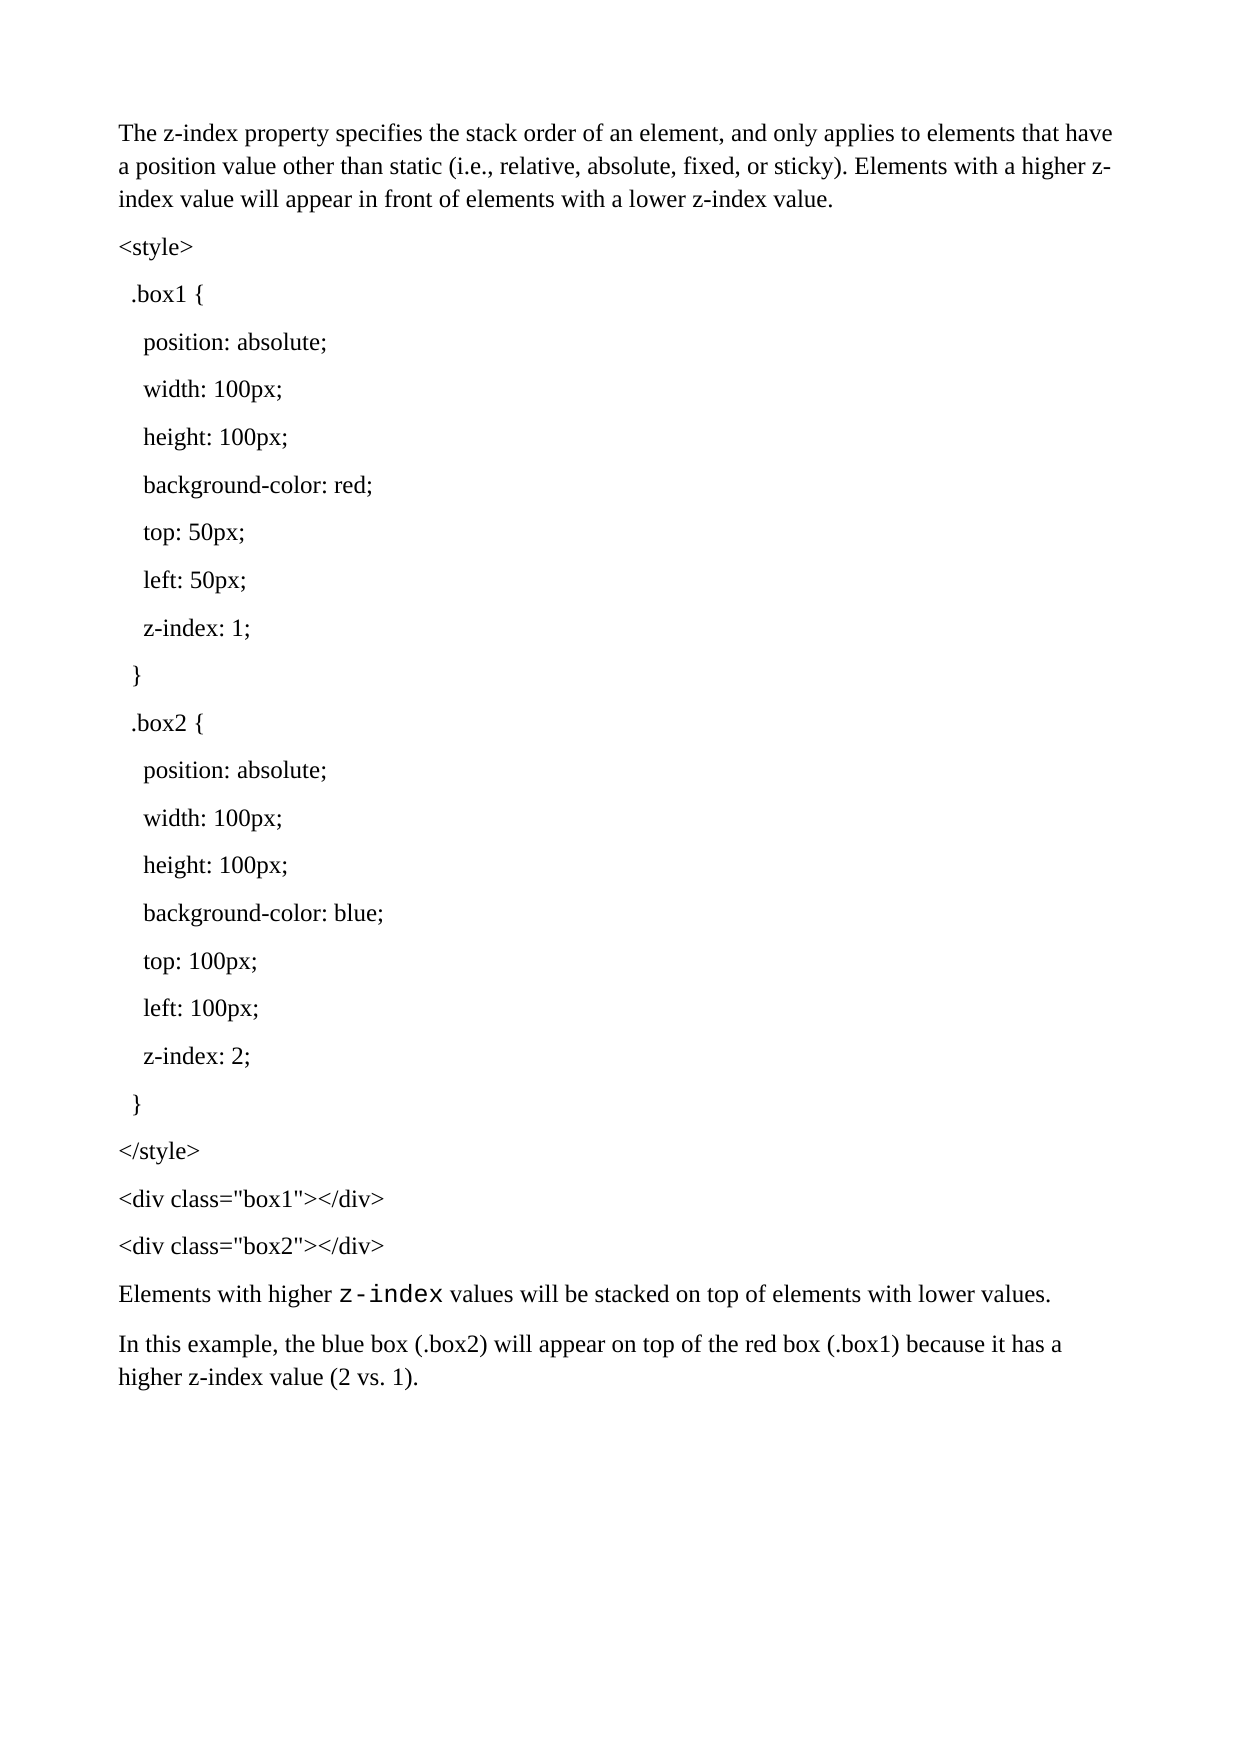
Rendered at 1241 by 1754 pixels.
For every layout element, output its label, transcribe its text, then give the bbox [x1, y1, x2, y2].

text background-color: blue; [118, 898, 1122, 927]
text <div class="box2"></div> [118, 1231, 1122, 1260]
text top: 100px; [118, 946, 1122, 974]
text The z-index property specifies the stack order of an element, and only applies to elements that have a position value other than static (i.e., relative, absolute, fixed, or sticky). Elements with a higher z-index value will appear in front of elements with a lower z-index value. [118, 118, 1122, 213]
text position: absolute; [118, 755, 1122, 784]
text left: 100px; [118, 993, 1122, 1022]
text width: 100px; [118, 803, 1122, 832]
text </style> [118, 1136, 1122, 1165]
text } [118, 1089, 1122, 1117]
text height: 100px; [118, 422, 1122, 451]
text width: 100px; [118, 374, 1122, 403]
text background-color: red; [118, 470, 1122, 498]
text height: 100px; [118, 851, 1122, 879]
text } [118, 660, 1122, 689]
text z-index: 1; [118, 613, 1122, 641]
text left: 50px; [118, 565, 1122, 594]
text Elements with higher z-index values will be stacked on top of elements with lower values. [118, 1279, 1122, 1310]
text z-index: 2; [118, 1041, 1122, 1070]
text .box2 { [118, 708, 1122, 737]
text In this example, the blue box (.box2) will appear on top of the red box (.box1) because it has a higher z-index value (2 vs. 1). [118, 1329, 1122, 1391]
text top: 50px; [118, 517, 1122, 546]
text <style> [118, 232, 1122, 261]
text .box1 { [118, 279, 1122, 308]
text position: absolute; [118, 327, 1122, 356]
text <div class="box1"></div> [118, 1184, 1122, 1213]
